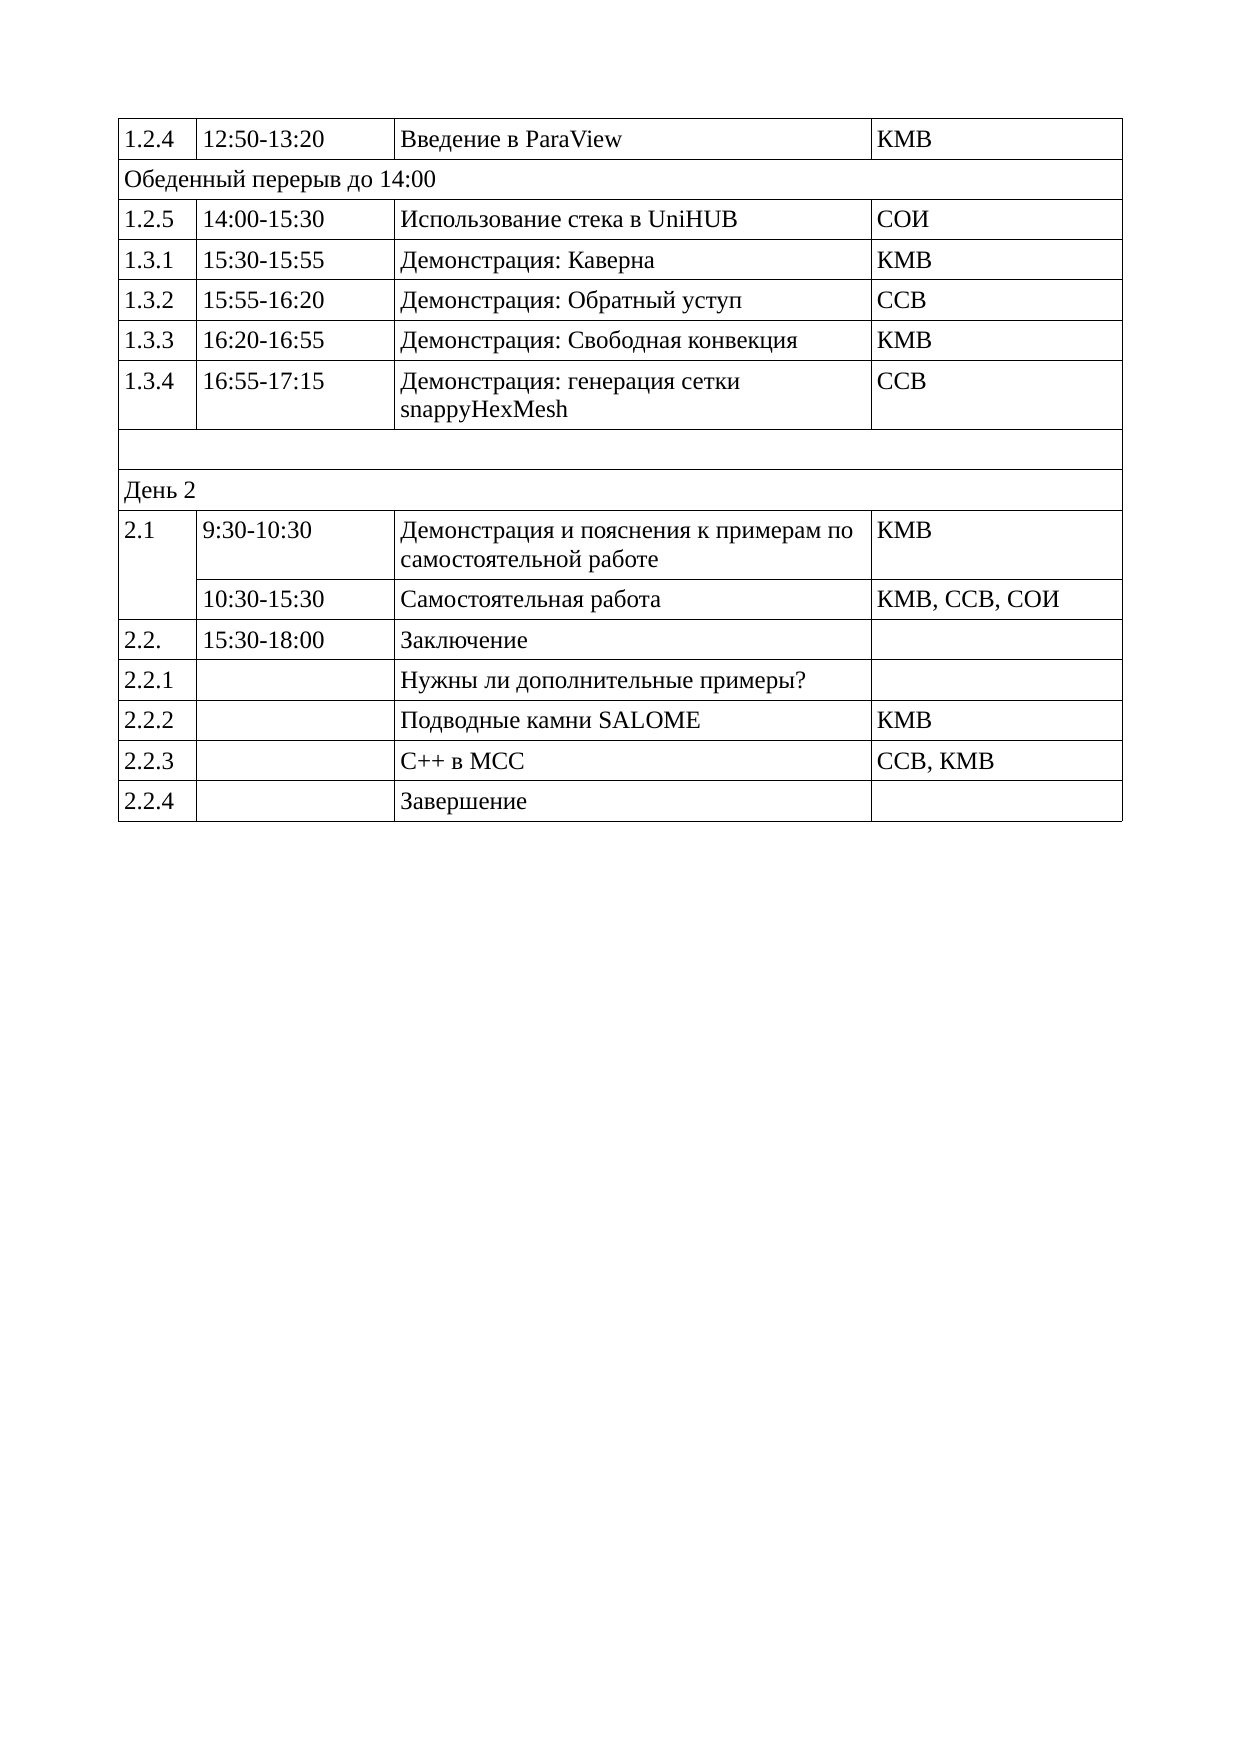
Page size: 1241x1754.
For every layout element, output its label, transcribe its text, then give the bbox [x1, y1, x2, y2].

table_cell 1.2.4 [119, 119, 196, 158]
table_cell 2.2. [119, 620, 196, 659]
table_cell [872, 781, 1122, 821]
table_cell [197, 741, 394, 780]
table_cell C++ в МСС [395, 741, 871, 780]
table_cell КМВ [872, 511, 1122, 579]
table_cell ССВ [872, 361, 1122, 429]
table_cell [197, 781, 394, 821]
table_cell 2.2.4 [119, 781, 196, 821]
table_cell День 2 [119, 470, 1122, 510]
table_cell Заключение [395, 620, 871, 659]
table_cell Демонстрация: Каверна [395, 240, 871, 279]
table_cell [872, 620, 1122, 659]
table_cell Обеденный перерыв до 14:00 [119, 160, 1122, 199]
table_cell 2.2.3 [119, 741, 196, 780]
table_cell КМВ [872, 119, 1122, 158]
table_cell ССВ [872, 280, 1122, 320]
table_cell 2.2.1 [119, 660, 196, 700]
table_cell 2.2.2 [119, 701, 196, 740]
table_cell КМВ [872, 321, 1122, 360]
table_cell 15:30-15:55 [197, 240, 394, 279]
table_cell 15:30-18:00 [197, 620, 394, 659]
table_cell [197, 660, 394, 700]
table_cell КМВ [872, 701, 1122, 740]
table_cell Демонстрация: генерация сетки snappyHexMesh [395, 361, 871, 429]
table_cell Демонстрация: Свободная конвекция [395, 321, 871, 360]
table_cell Демонстрация: Обратный уступ [395, 280, 871, 320]
table_cell СОИ [872, 200, 1122, 239]
table_cell 16:20-16:55 [197, 321, 394, 360]
table_cell 16:55-17:15 [197, 361, 394, 429]
table_cell 15:55-16:20 [197, 280, 394, 320]
table_cell Демонстрация и пояснения к примерам по самостоятельной работе [395, 511, 871, 579]
table_cell Самостоятельная работа [395, 580, 871, 619]
table_cell 1.3.4 [119, 361, 196, 429]
table_cell 9:30-10:30 [197, 511, 394, 579]
table_cell 1.2.5 [119, 200, 196, 239]
table_cell 10:30-15:30 [197, 580, 394, 619]
table_cell 1.3.2 [119, 280, 196, 320]
table_cell [119, 430, 1122, 469]
table_cell 12:50-13:20 [197, 119, 394, 158]
table_cell Подводные камни SALOME [395, 701, 871, 740]
table_cell ССВ, КМВ [872, 741, 1122, 780]
table_cell 2.1 [119, 511, 196, 619]
table_cell [872, 660, 1122, 700]
table_cell Введение в ParaView [395, 119, 871, 158]
table_cell Нужны ли дополнительные примеры? [395, 660, 871, 700]
table_cell 1.3.1 [119, 240, 196, 279]
table_cell 1.3.3 [119, 321, 196, 360]
table_cell Использование стека в UniHUB [395, 200, 871, 239]
table_cell [197, 701, 394, 740]
table_cell КМВ [872, 240, 1122, 279]
table_cell КМВ, ССВ, СОИ [872, 580, 1122, 619]
table_cell 14:00-15:30 [197, 200, 394, 239]
table_cell Завершение [395, 781, 871, 821]
